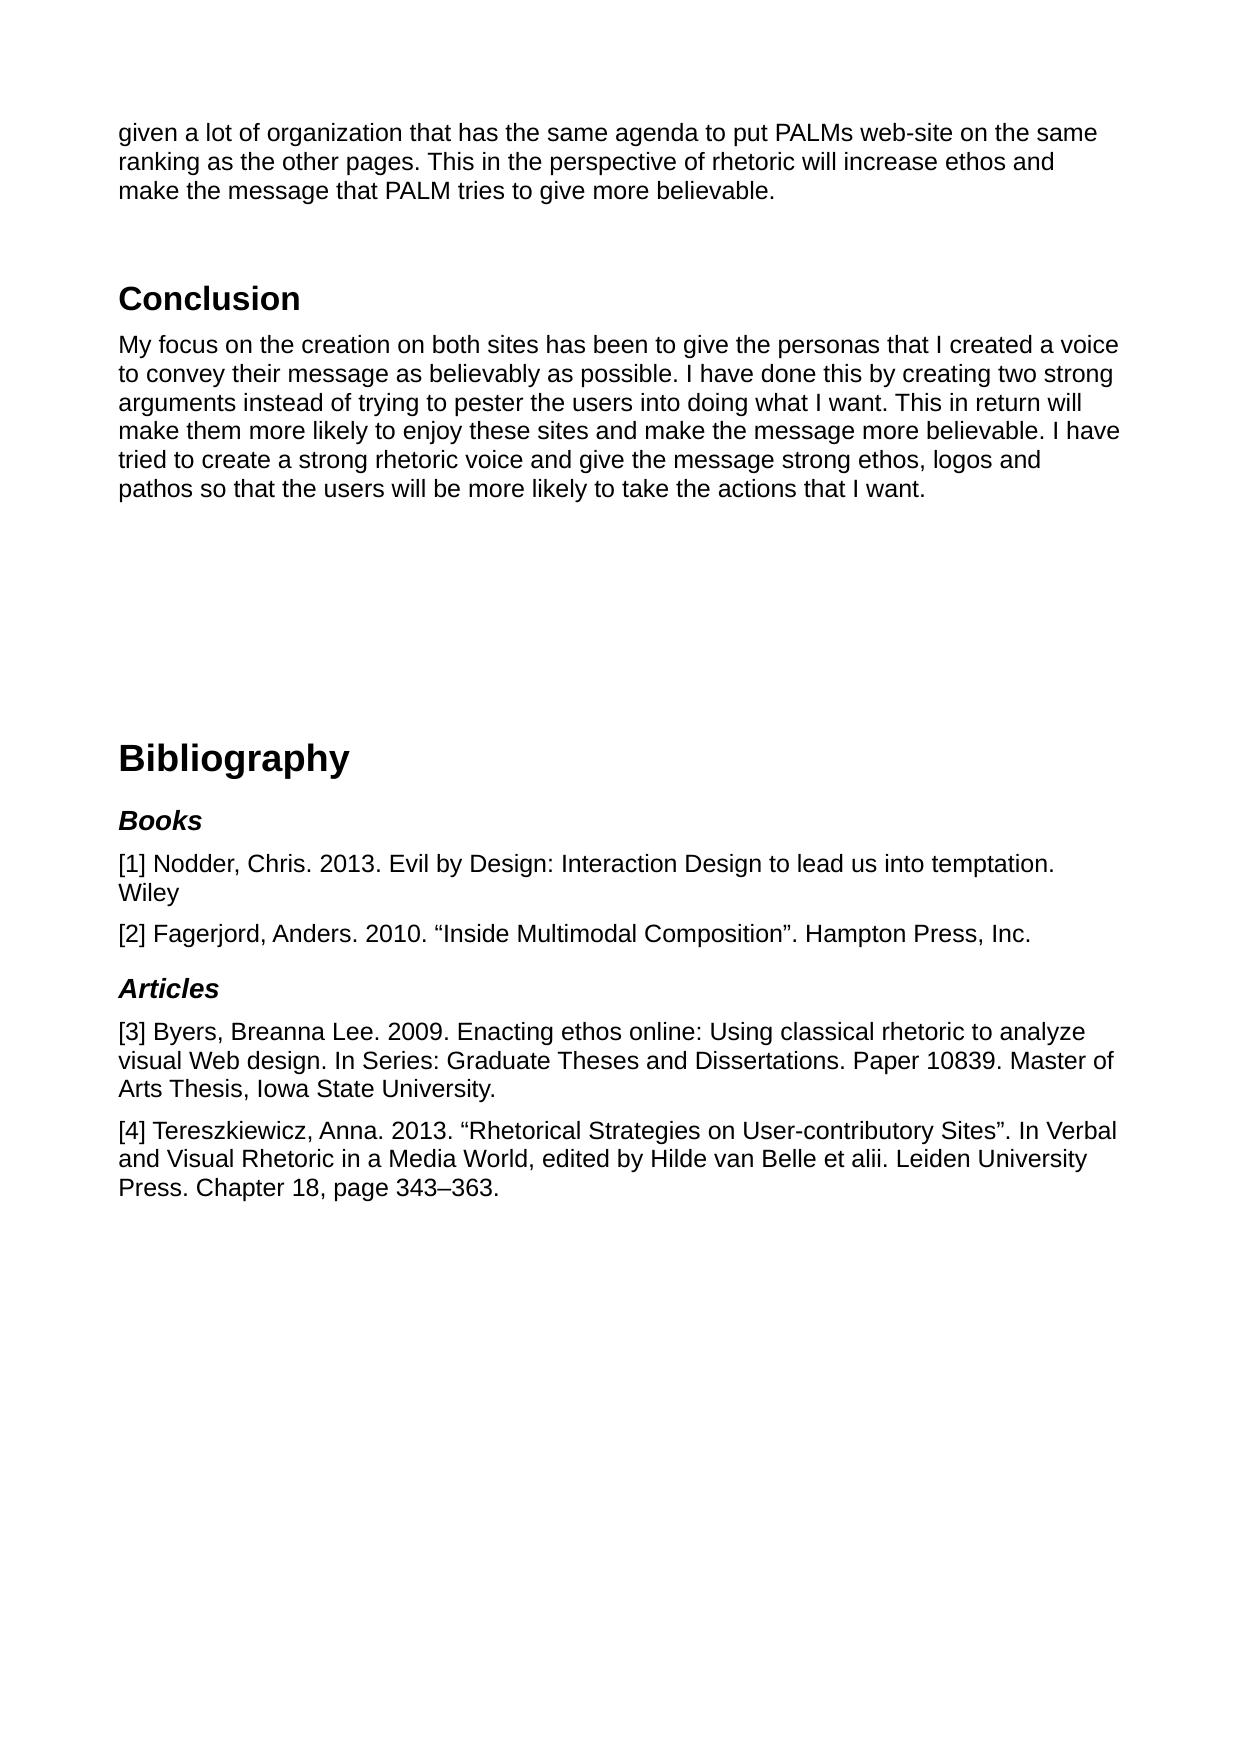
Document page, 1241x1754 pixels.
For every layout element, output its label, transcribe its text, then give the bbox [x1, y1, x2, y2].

subtitle Conclusion [118, 279, 1122, 318]
text [3] Byers, Breanna Lee. 2009. Enacting ethos online: Using classical rhetoric to analyze visual Web design. In Series: Graduate Theses and Dissertations. Paper 10839. Master of Arts Thesis, Iowa State University. [118, 1017, 1122, 1103]
text My focus on the creation on both sites has been to give the personas that I created a voice to convey their message as believably as possible. I have done this by creating two strong arguments instead of trying to pester the users into doing what I want. This in return will make them more likely to enjoy these sites and make the message more believable. I have tried to create a strong rhetoric voice and give the message strong ethos, logos and pathos so that the users will be more likely to take the actions that I want. [118, 330, 1122, 503]
text [4] Tereszkiewicz, Anna. 2013. “Rhetorical Strategies on User-contributory Sites”. In Verbal and Visual Rhetoric in a Media World, edited by Hilde van Belle et alii. Leiden University Press. Chapter 18, page 343–363. [118, 1116, 1122, 1202]
text given a lot of organization that has the same agenda to put PALMs web-site on the same ranking as the other pages. This in the perspective of rhetoric will increase ethos and make the message that PALM tries to give more believable. [118, 118, 1122, 204]
text [1] Nodder, Chris. 2013. Evil by Design: Interaction Design to lead us into temptation. Wiley [118, 849, 1122, 906]
subtitle Bibliography [118, 736, 1122, 779]
text [2] Fagerjord, Anders. 2010. “Inside Multimodal Composition”. Hampton Press, Inc. [118, 919, 1122, 948]
subtitle Books [118, 804, 1122, 836]
subtitle Articles [118, 973, 1122, 1004]
